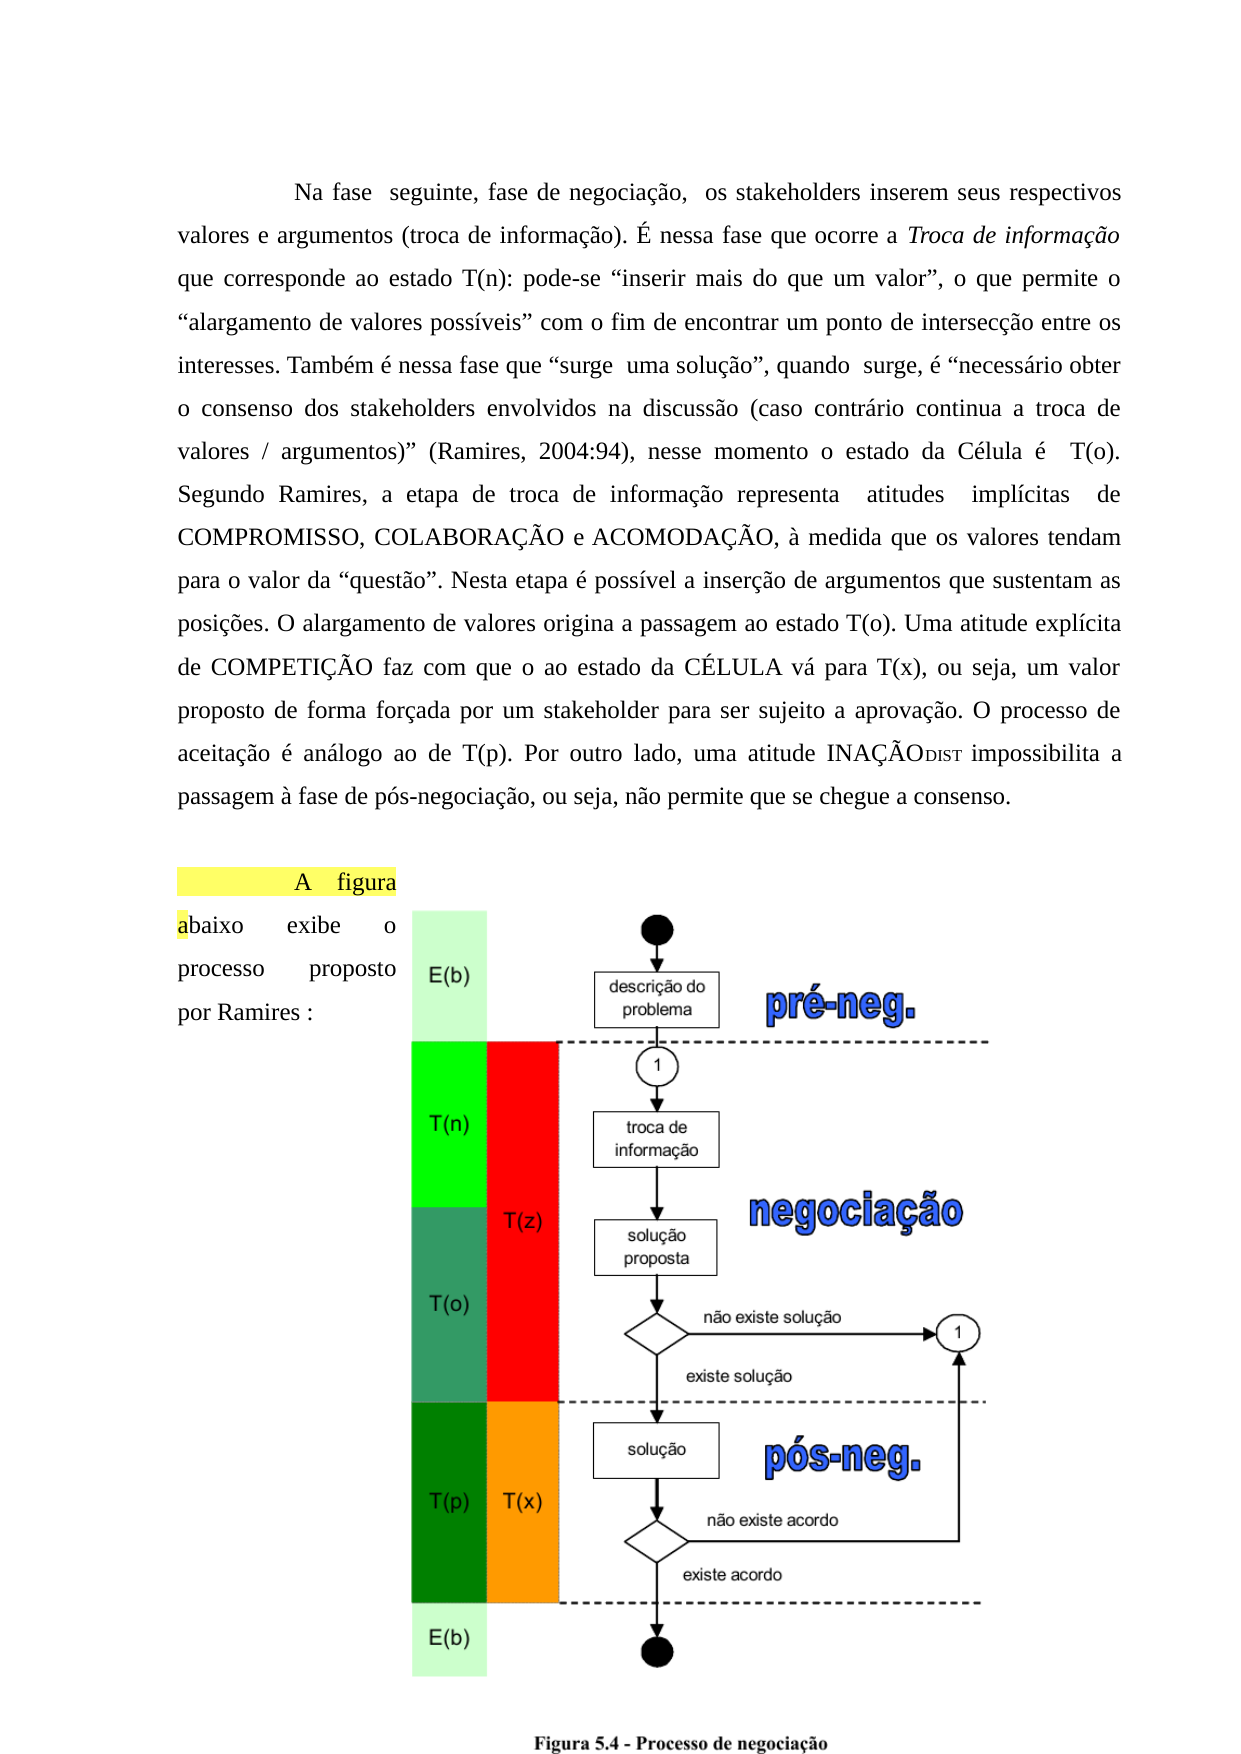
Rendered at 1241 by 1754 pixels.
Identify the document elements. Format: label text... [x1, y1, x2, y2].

picture [396, 893, 1013, 1754]
text A figura abaixo exibe o processo proposto por Ramires : [177, 867, 1122, 1025]
text Na fase seguinte, fase de negociação, os stakeholders inserem seus respectivos valores e argumentos (troca de informação). É nessa fase que ocorre a Troca de informação que corresponde ao estado T(n): pode-se “inserir mais do que um valor”, o que permite o “alargamento de valores possíveis” com o fim de encontrar um ponto de intersecção entre os interesses. Também é nessa fase que “surge uma solução”, quando surge, é “necessário obter o consenso dos stakeholders envolvidos na discussão (caso contrário continua a troca de valores / argumentos)” (Ramires, 2004:94), nesse momento o estado da Célula é T(o). Segundo Ramires, a etapa de troca de informação representa atitudes implícitas de COMPROMISSO, COLABORAÇÃO e ACOMODAÇÃO, à medida que os valores tendam para o valor da “questão”. Nesta etapa é possível a inserção de argumentos que sustentam as posições. O alargamento de valores origina a passagem ao estado T(o). Uma atitude explícita de COMPETIÇÃO faz com que o ao estado da CÉLULA vá para T(x), ou seja, um valor proposto de forma forçada por um stakeholder para ser sujeito a aprovação. O processo de aceitação é análogo ao de T(p). Por outro lado, uma atitude INAÇÃODIST impossibilita a passagem à fase de pós-negociação, ou seja, não permite que se chegue a consenso. [177, 177, 1122, 810]
